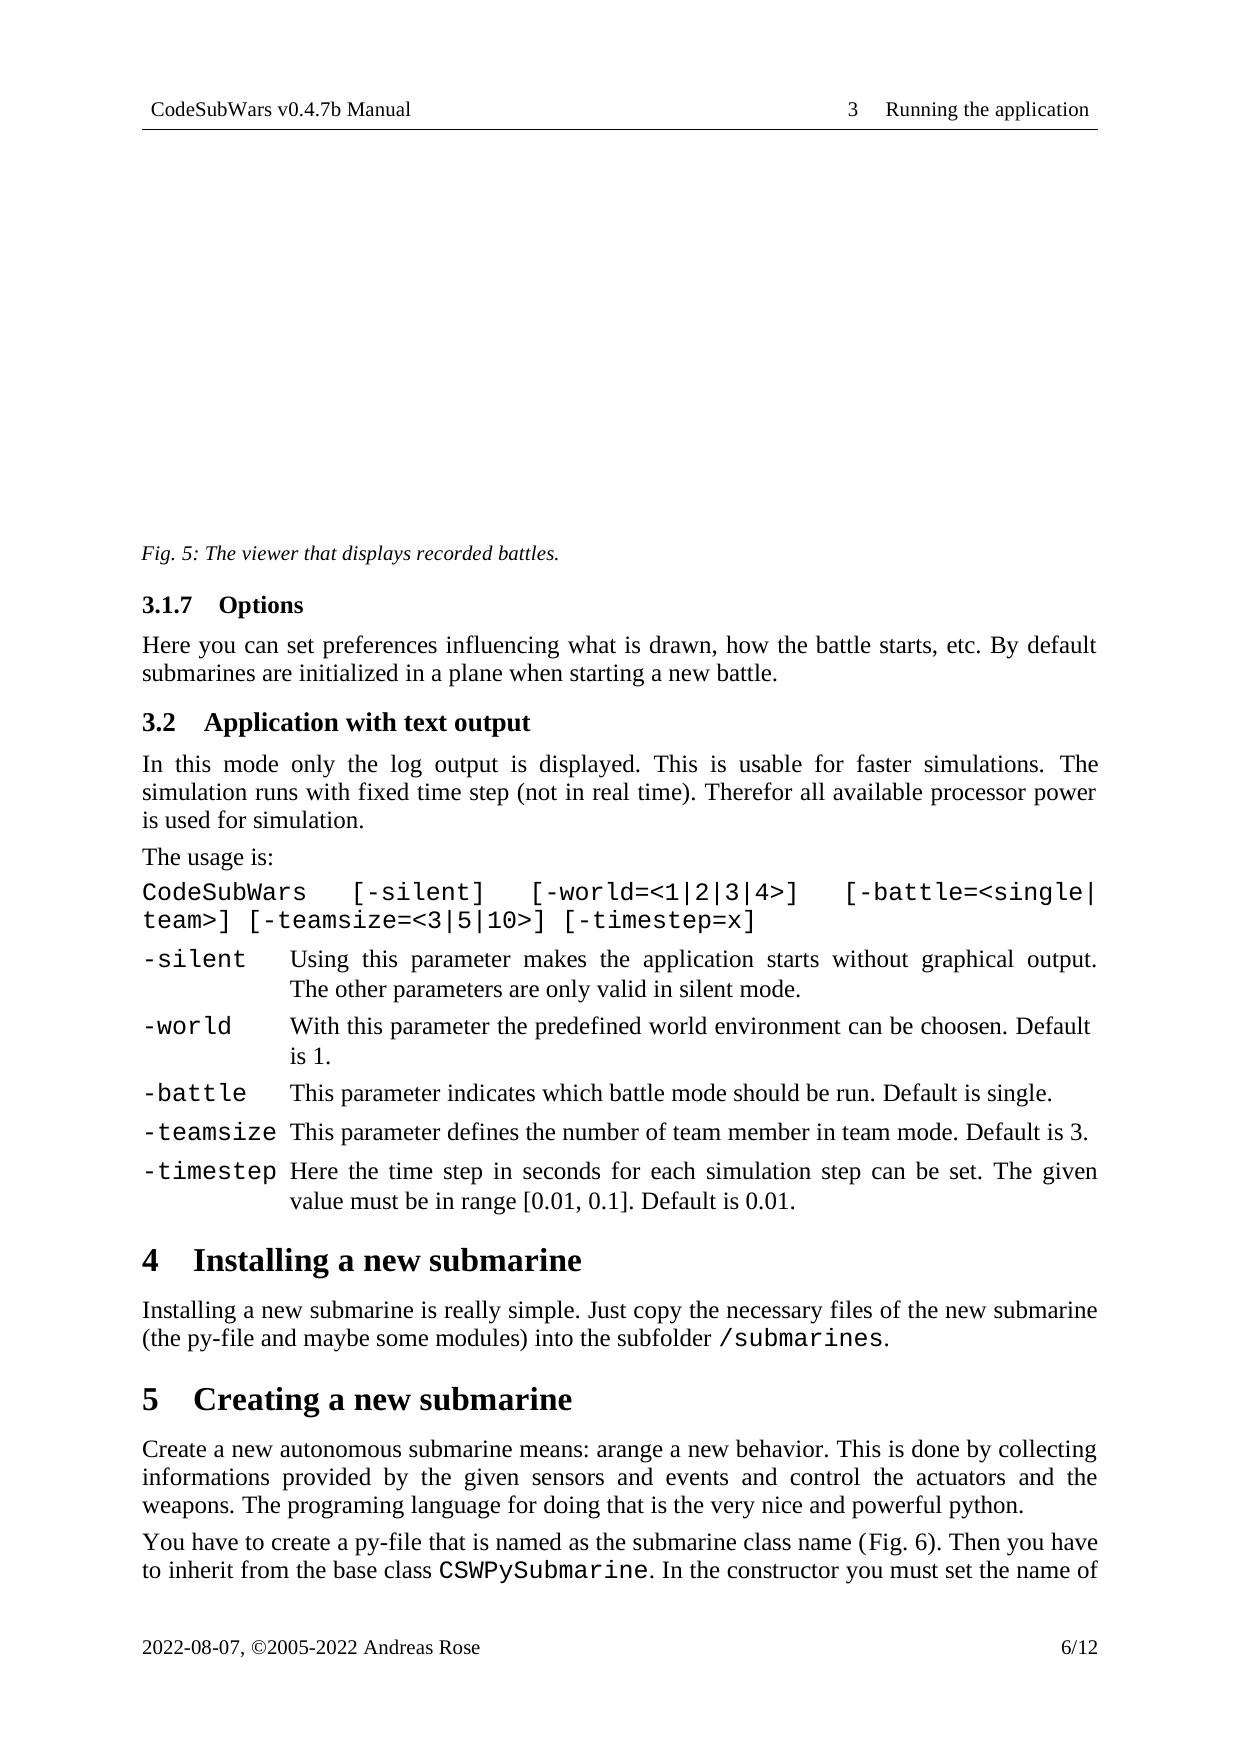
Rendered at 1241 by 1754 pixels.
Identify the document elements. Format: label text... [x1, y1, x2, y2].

subtitle Options [141, 177, 1098, 619]
text Fig. 5: The viewer that displays recorded battles. [141, 199, 1096, 565]
text In this mode only the log output is displayed. This is usable for faster simulations. The simulation runs with fixed time step (not in real time). Therefor all available processor power is used for simulation. [142, 749, 1098, 833]
subtitle Application with text output [142, 708, 1098, 738]
text You have to create a py-file that is named as the submarine class name (Fig. 6). Then you have to inherit from the base class CSWPySubmarine. In the constructor you must set the name of [142, 1528, 1098, 1586]
text Here you can set preferences influencing what is drawn, how the battle starts, etc. By default submarines are initialized in a plane when starting a new battle. [142, 631, 1098, 687]
text -world With this parameter the predefined world environment can be choosen. Default is 1. [142, 1012, 1098, 1070]
subtitle Creating a new submarine [142, 1381, 1098, 1417]
text Installing a new submarine is really simple. Just copy the necessary files of the new submarine (the py-file and maybe some modules) into the subfolder /submarines. [142, 1296, 1098, 1354]
text The usage is: [142, 842, 1098, 870]
text -teamsize This parameter defines the number of team member in team mode. Default is 3. [142, 1118, 1098, 1148]
text Create a new autonomous submarine means: arange a new behavior. This is done by collecting informations provided by the given sensors and events and control the actuators and the weapons. The programing language for doing that is the very nice and powerful python. [142, 1435, 1098, 1519]
text CodeSubWars [-silent] [-world=<1|2|3|4>] [-battle=<single|team>] [-teamsize=<3|5|10>] [-timestep=x] [142, 879, 1098, 936]
subtitle Installing a new submarine [142, 1241, 1098, 1278]
text -silent Using this parameter makes the application starts without graphical output. The other parameters are only valid in silent mode. [142, 945, 1098, 1003]
text -battle This parameter indicates which battle mode should be run. Default is single. [142, 1079, 1098, 1109]
text -timestep Here the time step in seconds for each simulation step can be set. The given value must be in range [0.01, 0.1]. Default is 0.01. [142, 1157, 1098, 1215]
